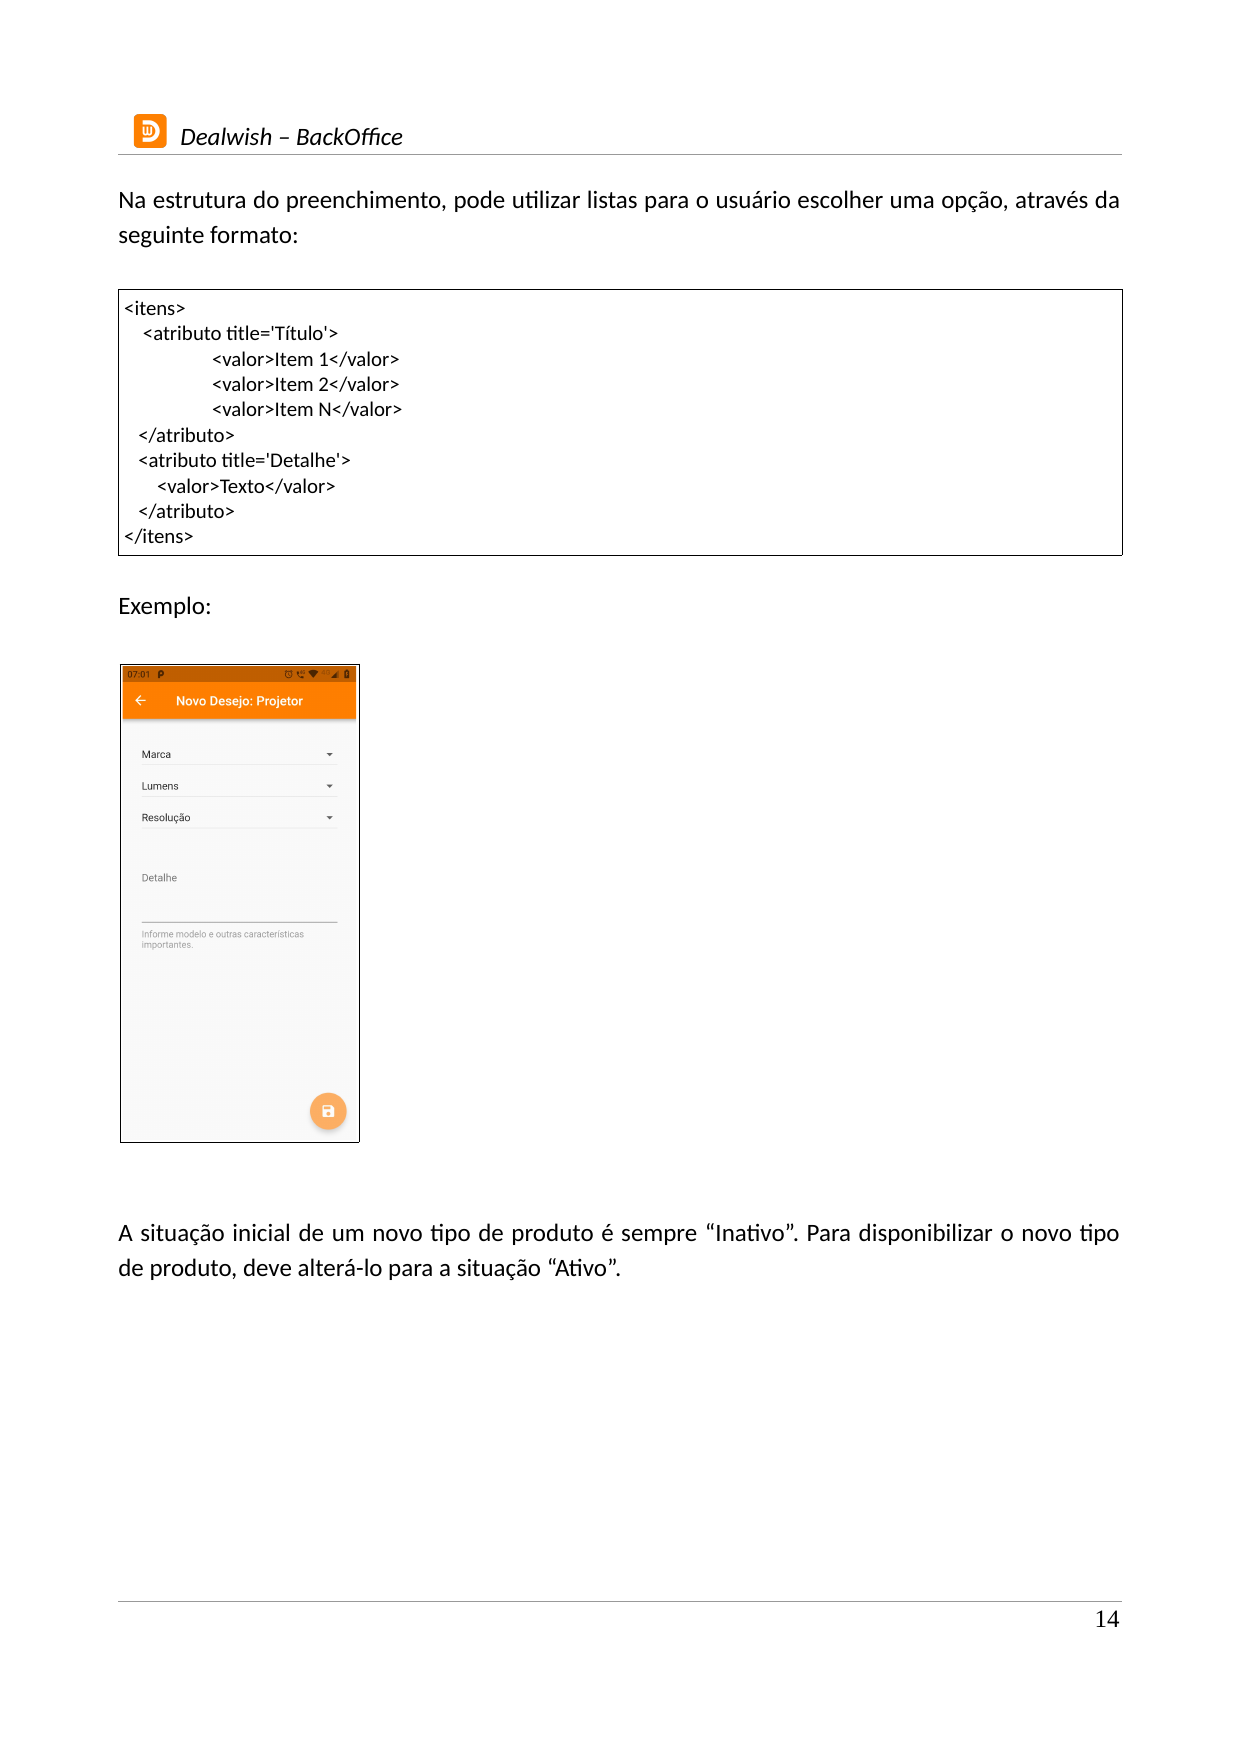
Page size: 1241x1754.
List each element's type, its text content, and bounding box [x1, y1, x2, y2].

picture [122, 666, 357, 1140]
table_header <itens> <atributo title='Título'> <valor>Item 1</valor> <valor>Item 2</valor> <valor>Item N</valor> </atributo> <atributo title='Detalhe'> <valor>Texto</valor> </atributo> </itens> [119, 290, 1122, 555]
text Exemplo: [118, 590, 1122, 620]
text A situação inicial de um novo tipo de produto é sempre “Inativo”. Para disponibilizar o novo tipo de produto, deve alterá-lo para a situação “Ativo”. [118, 1217, 1122, 1282]
text Na estrutura do preenchimento, pode utilizar listas para o usuário escolher uma opção, através da seguinte formato: [118, 184, 1122, 249]
picture [133, 114, 167, 148]
